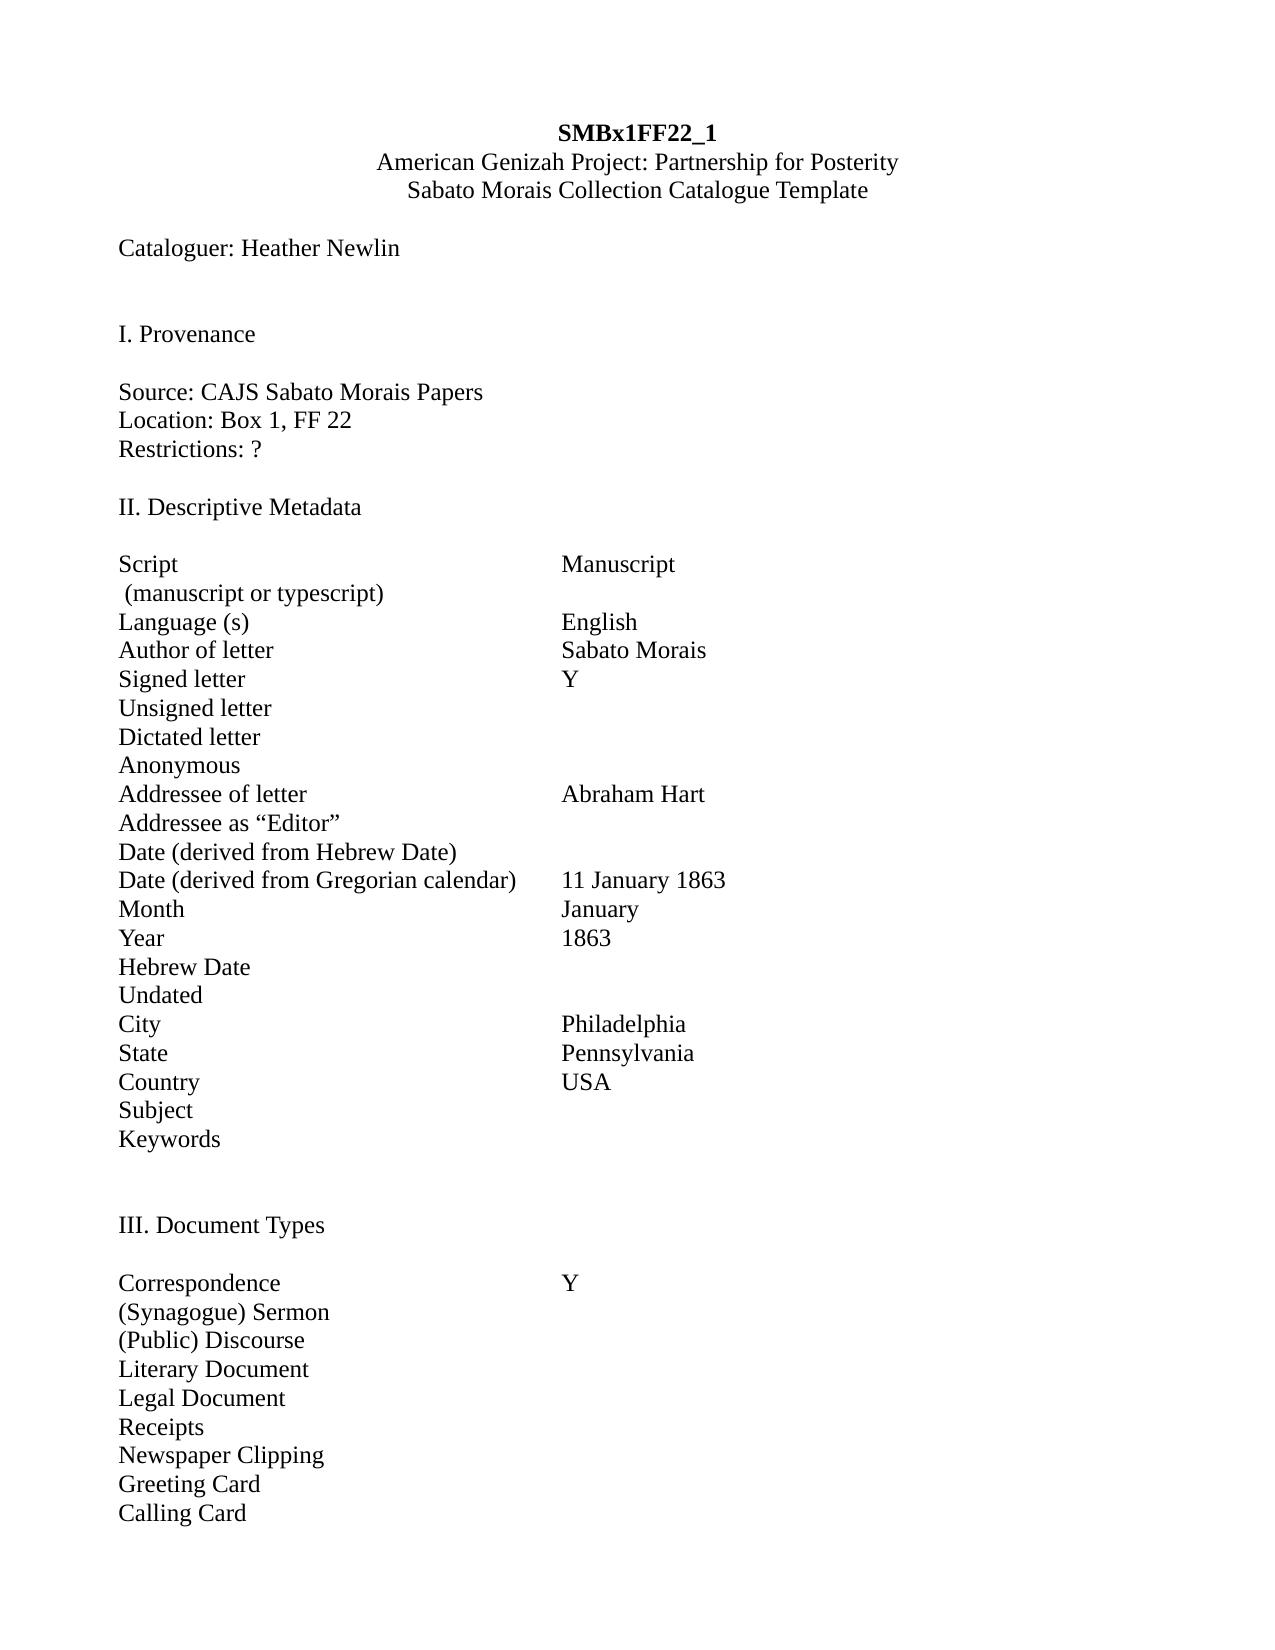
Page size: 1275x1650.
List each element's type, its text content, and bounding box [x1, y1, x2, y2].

text II. Descriptive Metadata [118, 492, 1157, 521]
text Sabato Morais Collection Catalogue Template [118, 176, 1157, 204]
text Cataloguer: Heather Newlin [118, 233, 1157, 262]
text Dictated letter [118, 722, 1157, 751]
text III. Document Types [118, 1211, 1157, 1239]
text SMBx1FF22_1 [118, 118, 1157, 147]
text Keywords [118, 1124, 1157, 1153]
text Location: Box 1, FF 22 [118, 406, 1157, 434]
text Literary Document [118, 1354, 1157, 1383]
text American Genizah Project: Partnership for Posterity [118, 147, 1157, 176]
text Hebrew Date [118, 952, 1157, 981]
text Month January [118, 894, 1157, 923]
text Receipts [118, 1412, 1157, 1441]
text Country USA [118, 1067, 1157, 1096]
text Correspondence Y [118, 1268, 1157, 1297]
text Addressee of letter Abraham Hart [118, 779, 1157, 808]
text (Synagogue) Sermon [118, 1297, 1157, 1326]
text Anonymous [118, 751, 1157, 779]
text Addressee as “Editor” [118, 808, 1157, 837]
text Subject [118, 1096, 1157, 1124]
text Calling Card [118, 1498, 1157, 1527]
text I. Provenance [118, 319, 1157, 348]
text Source: CAJS Sabato Morais Papers [118, 377, 1157, 406]
text Legal Document [118, 1383, 1157, 1412]
text Newspaper Clipping [118, 1441, 1157, 1469]
text Language (s) English [118, 607, 1157, 636]
text Signed letter Y [118, 664, 1157, 693]
text Script Manuscript [118, 549, 1157, 578]
text Author of letter Sabato Morais [118, 636, 1157, 664]
text State Pennsylvania [118, 1038, 1157, 1067]
text Year 1863 [118, 923, 1157, 952]
text Date (derived from Hebrew Date) [118, 837, 1157, 866]
text Greeting Card [118, 1469, 1157, 1498]
text (Public) Discourse [118, 1326, 1157, 1354]
text Undated [118, 981, 1157, 1009]
text Unsigned letter [118, 693, 1157, 722]
text (manuscript or typescript) [118, 578, 1157, 607]
text Restrictions: ? [118, 434, 1157, 463]
text City Philadelphia [118, 1009, 1157, 1038]
text Date (derived from Gregorian calendar) 11 January 1863 [118, 866, 1157, 894]
